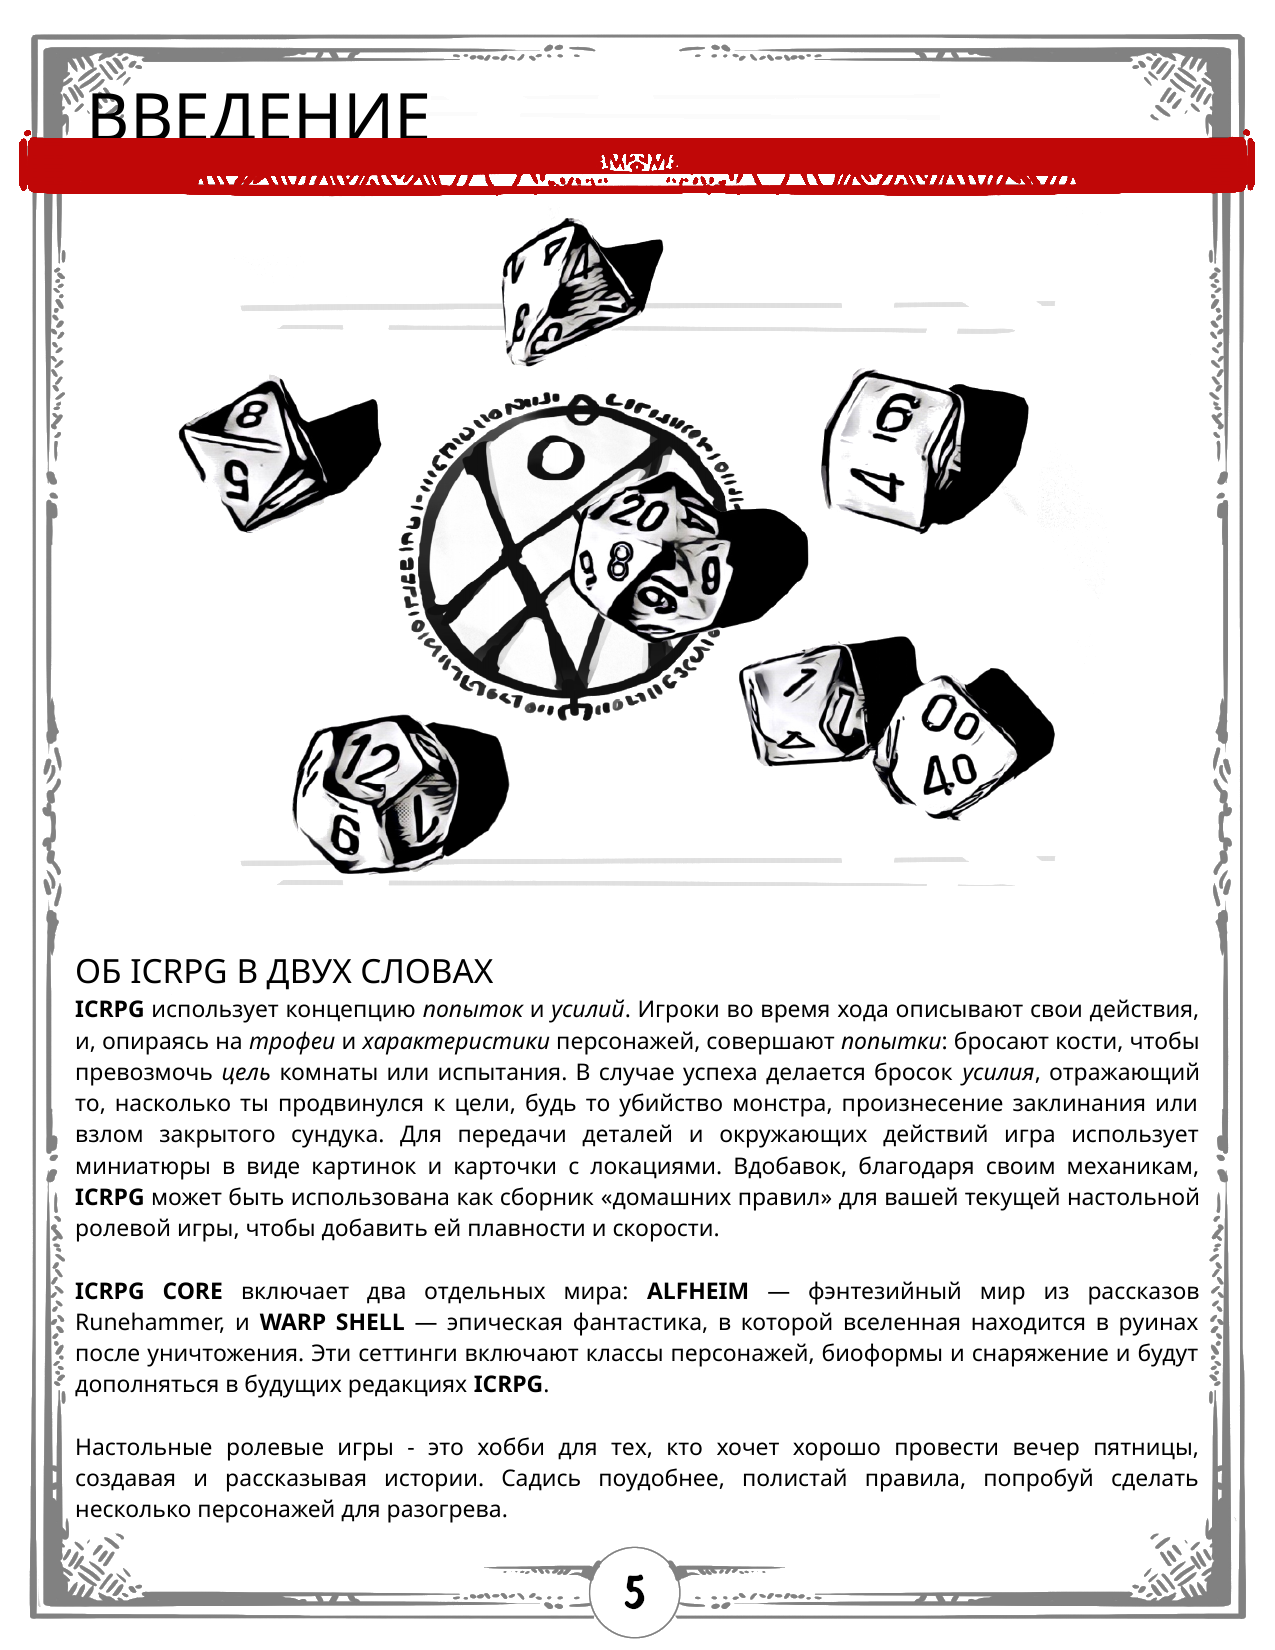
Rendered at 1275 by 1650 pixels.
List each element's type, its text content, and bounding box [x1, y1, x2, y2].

subtitle ОБ ICRPG В ДВУХ СЛОВАХ [75, 948, 1275, 993]
text Настольные ролевые игры - это хобби для тех, кто хочет хорошо провести вечер пятницы, создавая и рассказывая истории. Садись поудобнее, полистай правила, попробуй сделать несколько персонажей для разогрева. [75, 1431, 1200, 1524]
picture [0, 6, 1275, 1647]
text ICRPG CORE включает два отдельных мира: ALFHEIM — фэнтезийный мир из рассказов Runehammer, и WARP SHELL — эпическая фантастика, в которой вселенная находится в руинах после уничтожения. Эти сеттинги включают классы персонажей, биоформы и снаряжение и будут дополняться в будущих редакциях ICRPG. [75, 1274, 1200, 1399]
text ICRPG использует концепцию попыток и усилий. Игроки во время хода описывают свои действия, и, опираясь на трофеи и характеристики персонажей, совершают попытки: бросают кости, чтобы превозмочь цель комнаты или испытания. В случае успеха делается бросок усилия, отражающий то, насколько ты продвинулся к цели, будь то убийство монстра, произнесение заклинания или взлом закрытого сундука. Для передачи деталей и окружающих действий игра использует миниатюры в виде картинок и карточки с локациями. Вдобавок, благодаря своим механикам, ICRPG может быть использована как сборник «домашних правил» для вашей текущей настольной ролевой игры, чтобы добавить ей плавности и скорости. [75, 993, 1200, 1243]
